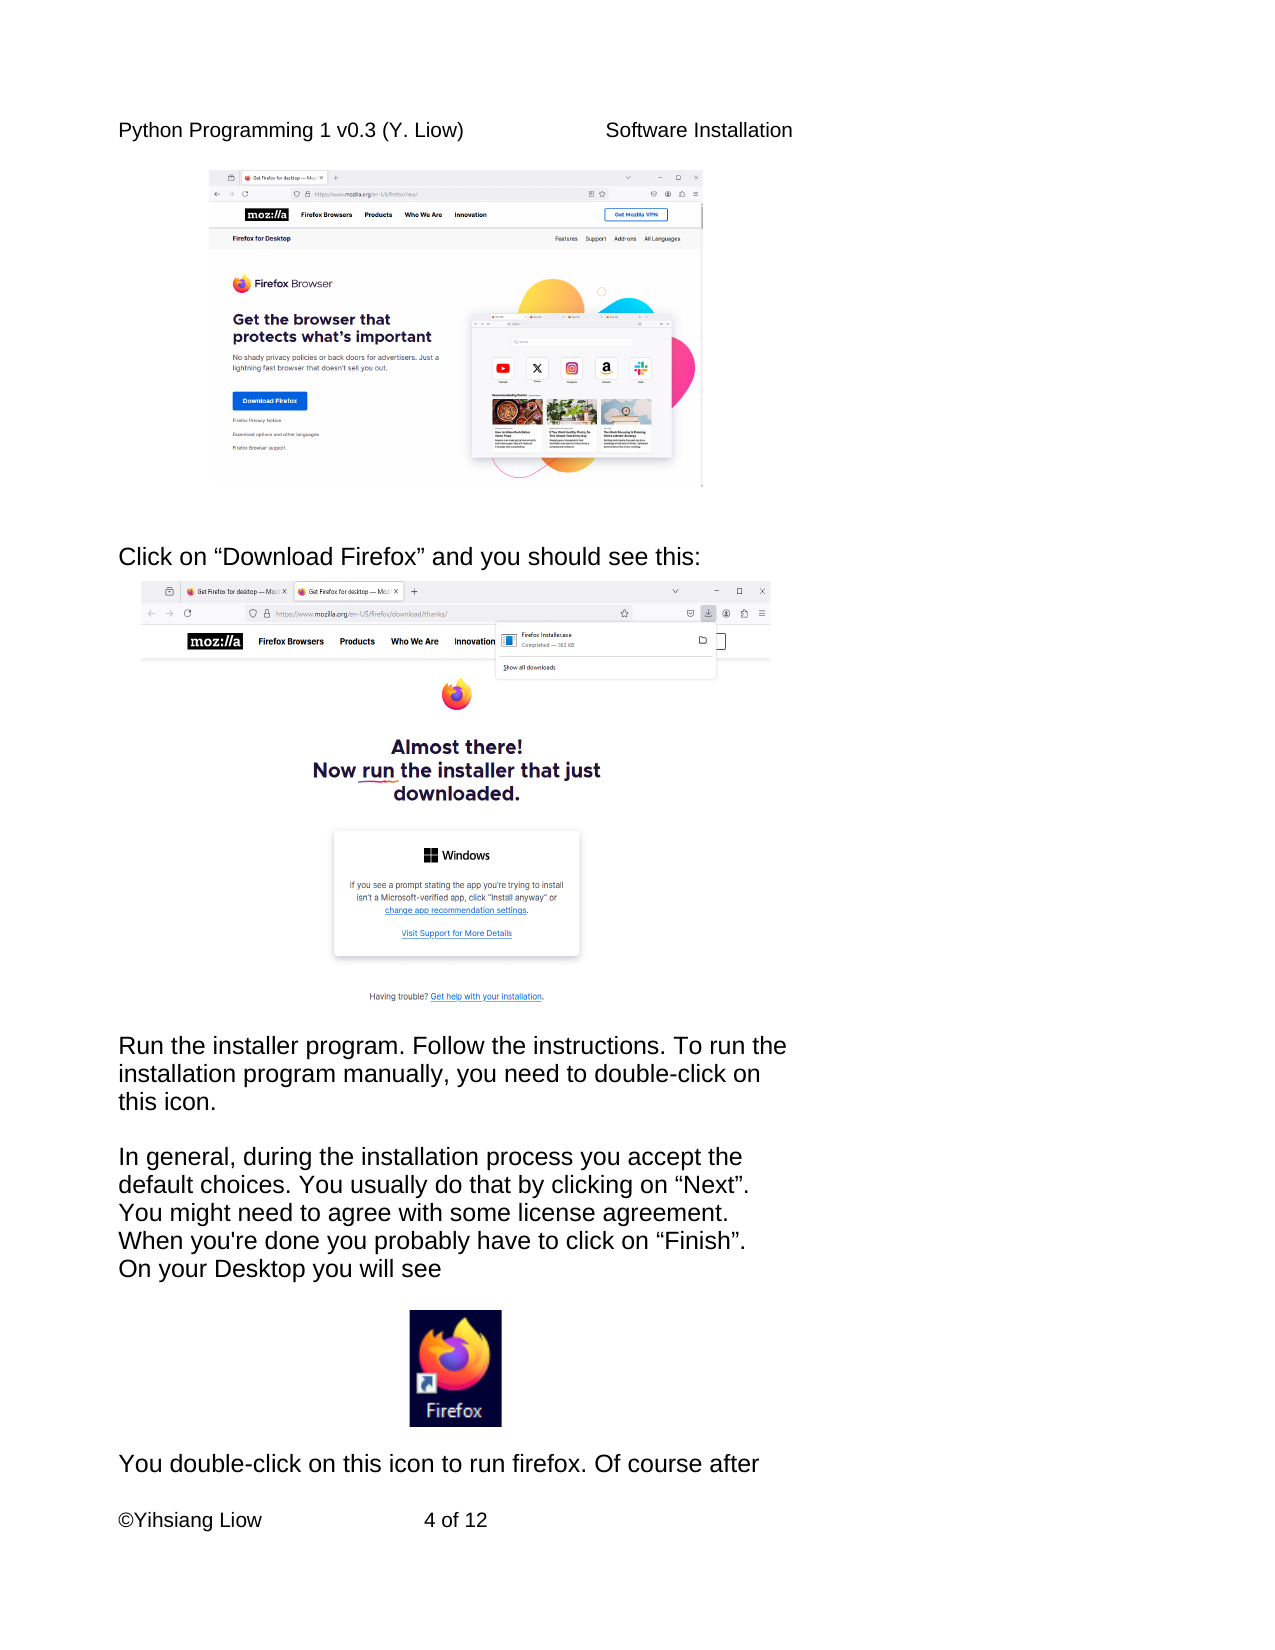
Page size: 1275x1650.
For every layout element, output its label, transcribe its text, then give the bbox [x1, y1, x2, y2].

text Click on “Download Firefox” and you should see this: [118, 542, 793, 570]
text Run the installer program. Follow the instructions. To run the installation program manually, you need to double-click on this icon. [118, 1031, 793, 1115]
text You double-click on this icon to run firefox. Of course after [118, 1449, 793, 1477]
picture [140, 581, 771, 1009]
picture [208, 170, 703, 487]
text On your Desktop you will see [118, 1255, 793, 1283]
picture [409, 1310, 502, 1427]
text In general, during the installation process you accept the default choices. You usually do that by clicking on “Next”. You might need to agree with some license agreement. When you're done you probably have to click on “Finish”. [118, 1143, 793, 1255]
